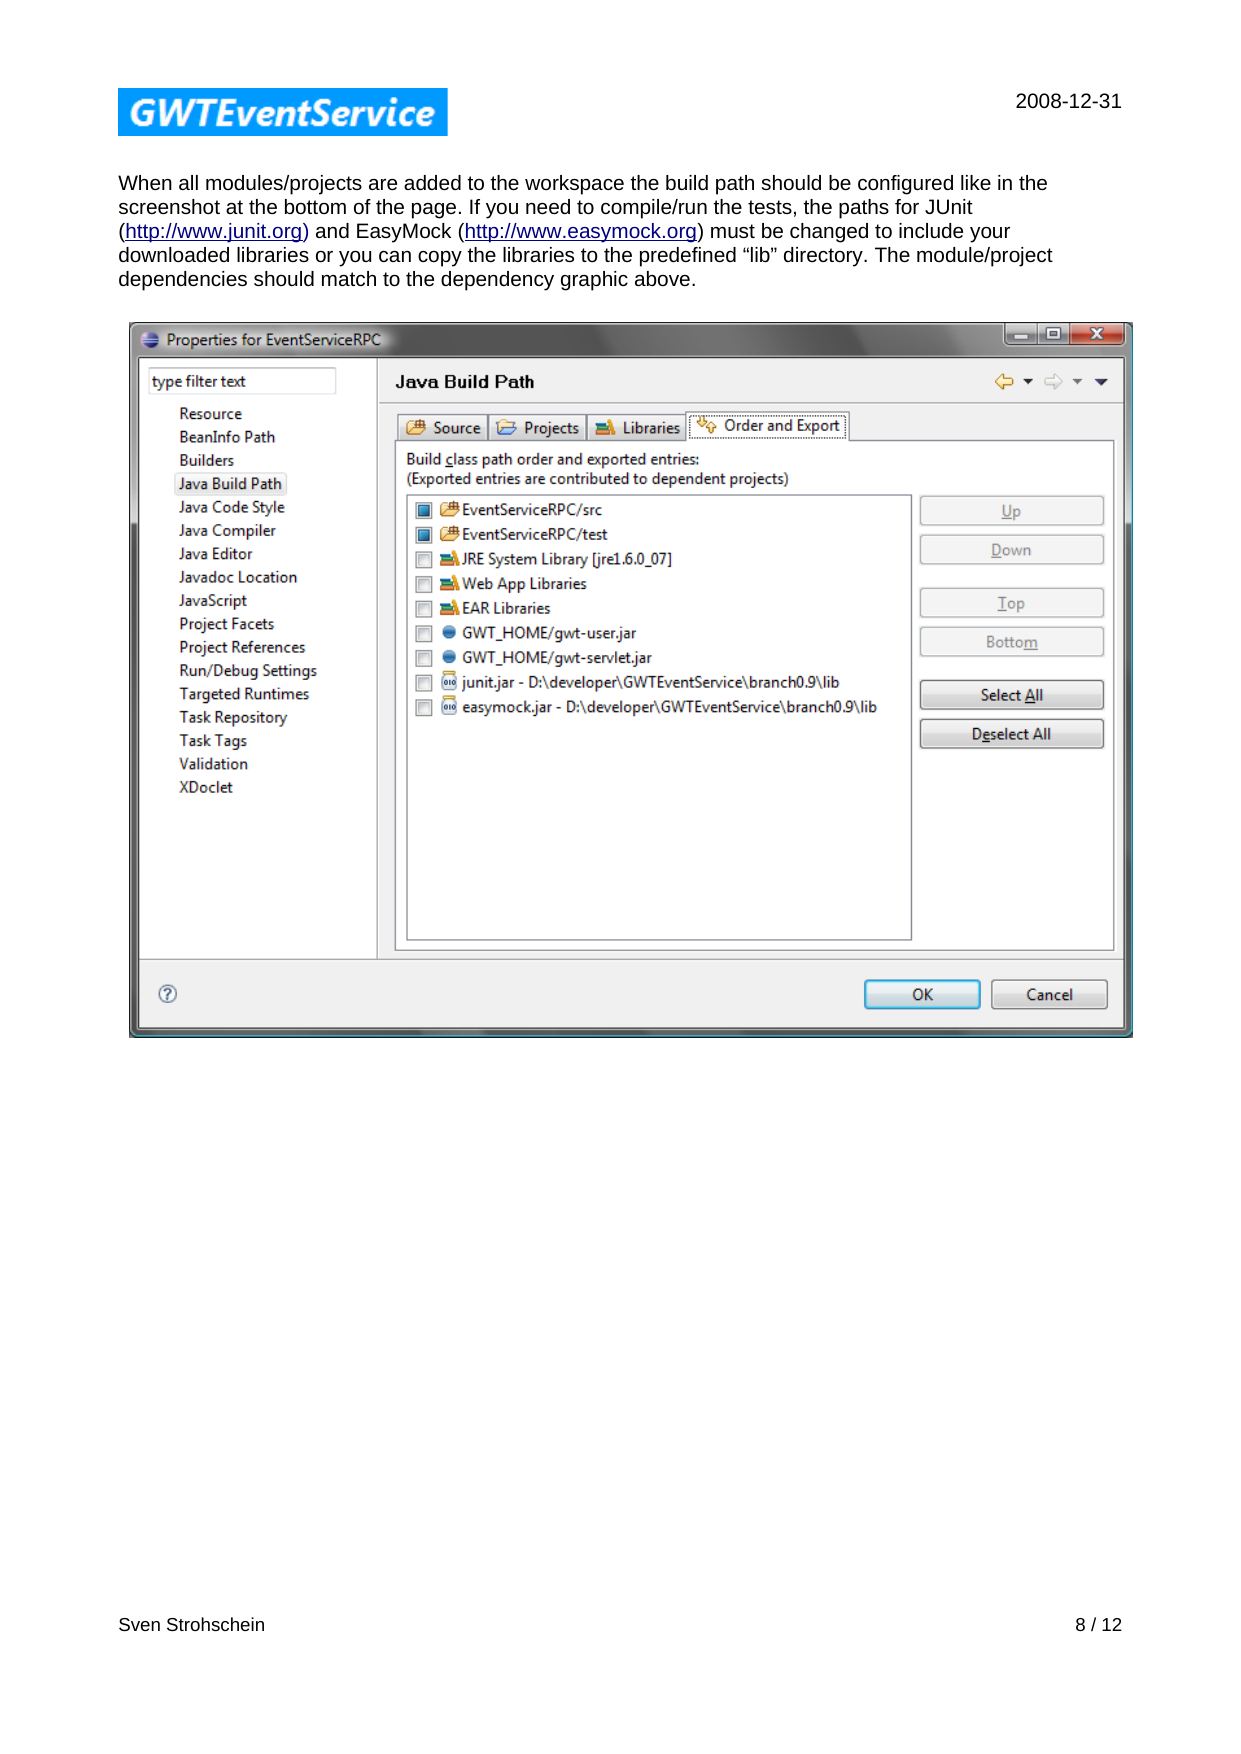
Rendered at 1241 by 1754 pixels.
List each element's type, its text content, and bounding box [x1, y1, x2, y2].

picture [118, 88, 448, 136]
text When all modules/projects are added to the workspace the build path should be configured like in the screenshot at the bottom of the page. If you need to compile/run the tests, the paths for JUnit (http://www.junit.org) and EasyMock (http://www.easymock.org) must be changed to include your downloaded libraries or you can copy the libraries to the predefined “lib” directory. The module/project dependencies should match to the dependency graphic above. [118, 171, 1122, 291]
picture [129, 322, 1133, 1038]
